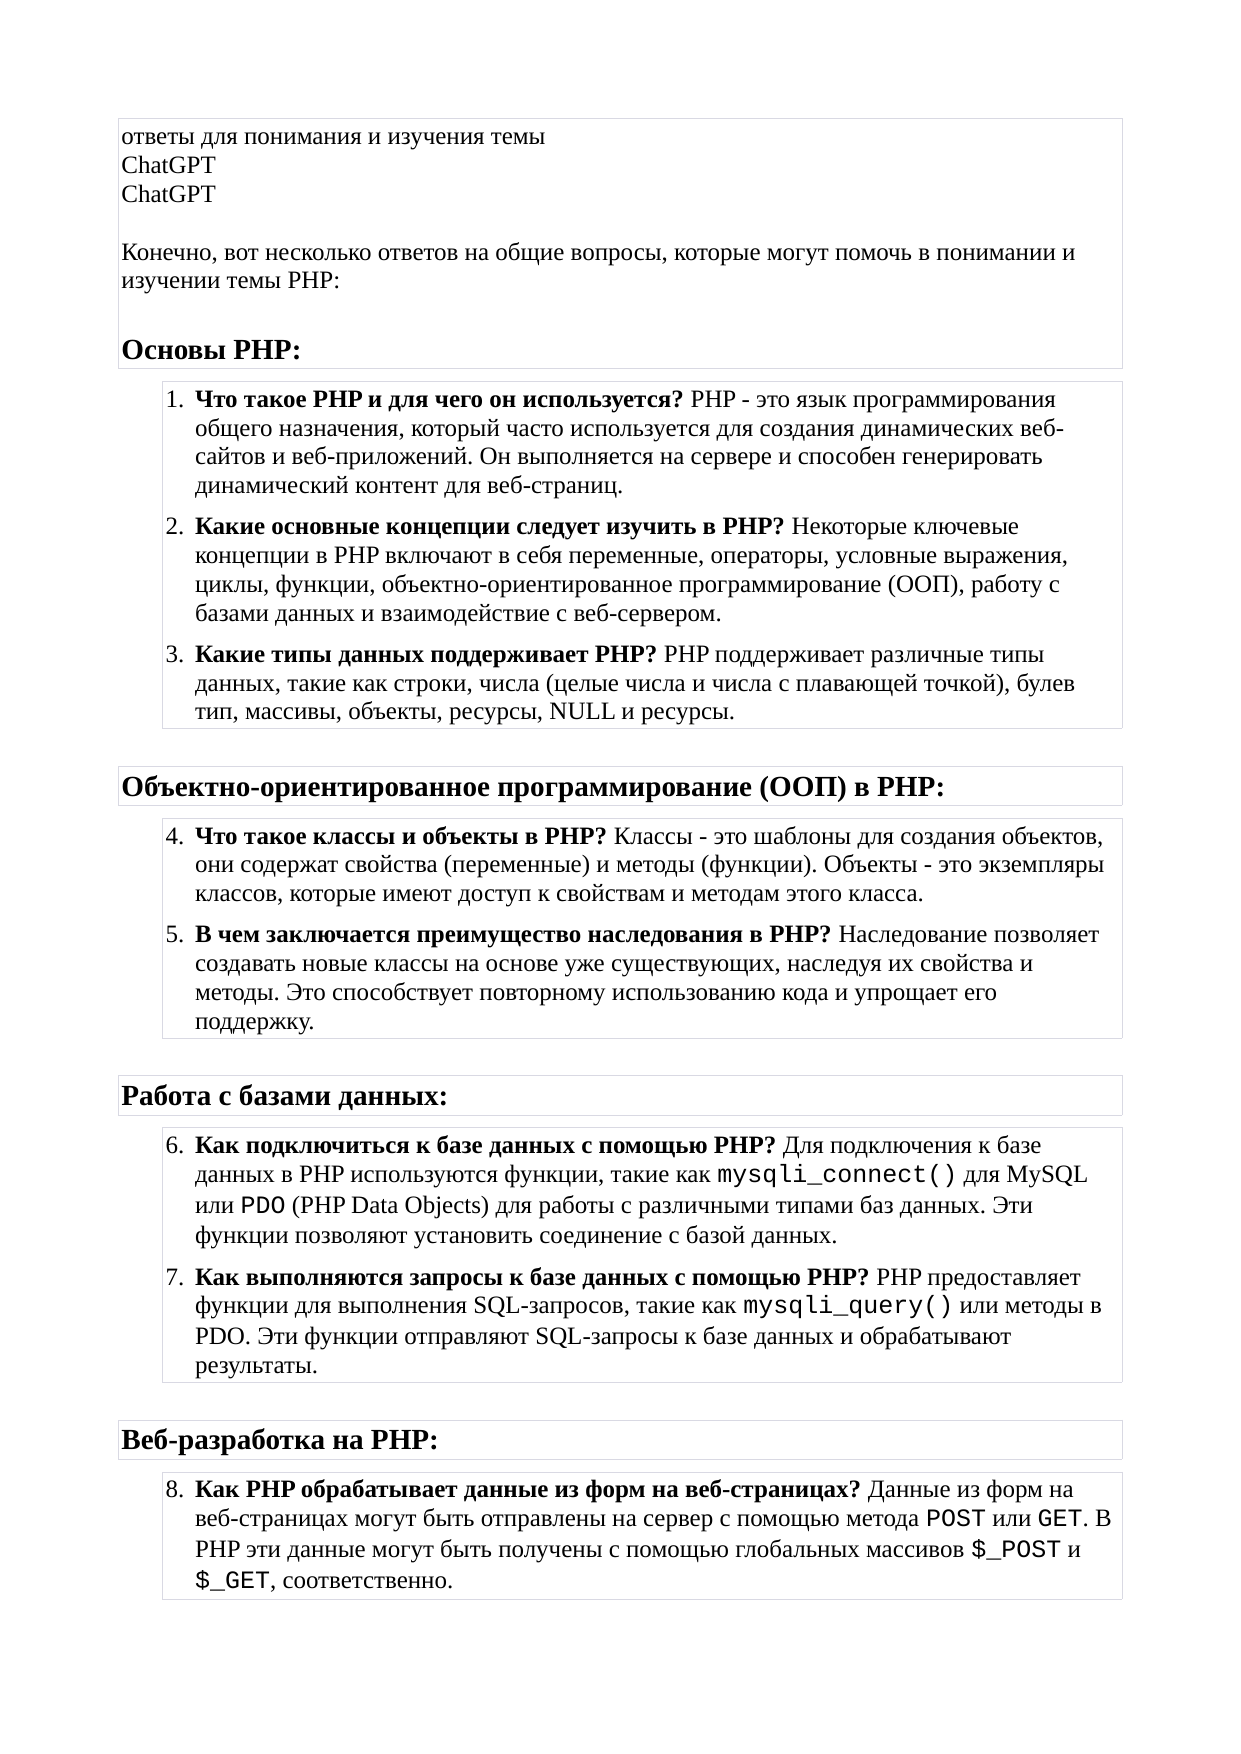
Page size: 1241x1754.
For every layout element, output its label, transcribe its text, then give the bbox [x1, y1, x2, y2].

list Как PHP обрабатывает данные из форм на веб-страницах? Данные из форм на веб-страницах могут быть отправлены на сервер с помощью метода POST или GET. В PHP эти данные могут быть получены с помощью глобальных массивов $_POST и $_GET, соответственно. [163, 1473, 1122, 1599]
list Как выполняются запросы к базе данных с помощью PHP? PHP предоставляет функции для выполнения SQL-запросов, такие как mysqli_query() или методы в PDO. Эти функции отправляют SQL-запросы к базе данных и обрабатывают результаты. [163, 1259, 1122, 1382]
list Как подключиться к базе данных с помощью PHP? Для подключения к базе данных в PHP используются функции, такие как mysqli_connect() для MySQL или PDO (PHP Data Objects) для работы с различными типами баз данных. Эти функции позволяют установить соединение с базой данных. [163, 1128, 1122, 1249]
list Что такое PHP и для чего он используется? PHP - это язык программирования общего назначения, который часто используется для создания динамических веб-сайтов и веб-приложений. Он выполняется на сервере и способен генерировать динамический контент для веб-страниц. [163, 382, 1122, 499]
subtitle Работа с базами данных: [119, 1076, 1122, 1115]
subtitle Объектно-ориентированное программирование (ООП) в PHP: [119, 767, 1122, 805]
text Конечно, вот несколько ответов на общие вопросы, которые могут помочь в понимании и изучении темы PHP: [119, 234, 1122, 294]
list Какие основные концепции следует изучить в PHP? Некоторые ключевые концепции в PHP включают в себя переменные, операторы, условные выражения, циклы, функции, объектно-ориентированное программирование (ООП), работу с базами данных и взаимодействие с веб-сервером. [163, 508, 1122, 626]
text ответы для понимания и изучения темы [119, 119, 1122, 147]
text ChatGPT [119, 176, 1122, 207]
list Какие типы данных поддерживает PHP? PHP поддерживает различные типы данных, такие как строки, числа (целые числа и числа с плавающей точкой), булев тип, массивы, объекты, ресурсы, NULL и ресурсы. [163, 636, 1122, 728]
list Что такое классы и объекты в PHP? Классы - это шаблоны для создания объектов, они содержат свойства (переменные) и методы (функции). Объекты - это экземпляры классов, которые имеют доступ к свойствам и методам этого класса. [163, 819, 1122, 907]
subtitle Веб-разработка на PHP: [119, 1421, 1122, 1459]
text ChatGPT [119, 147, 1122, 176]
list В чем заключается преимущество наследования в PHP? Наследование позволяет создавать новые классы на основе уже существующих, наследуя их свойства и методы. Это способствует повторному использованию кода и упрощает его поддержку. [163, 917, 1122, 1038]
subtitle Основы PHP: [119, 329, 1122, 368]
